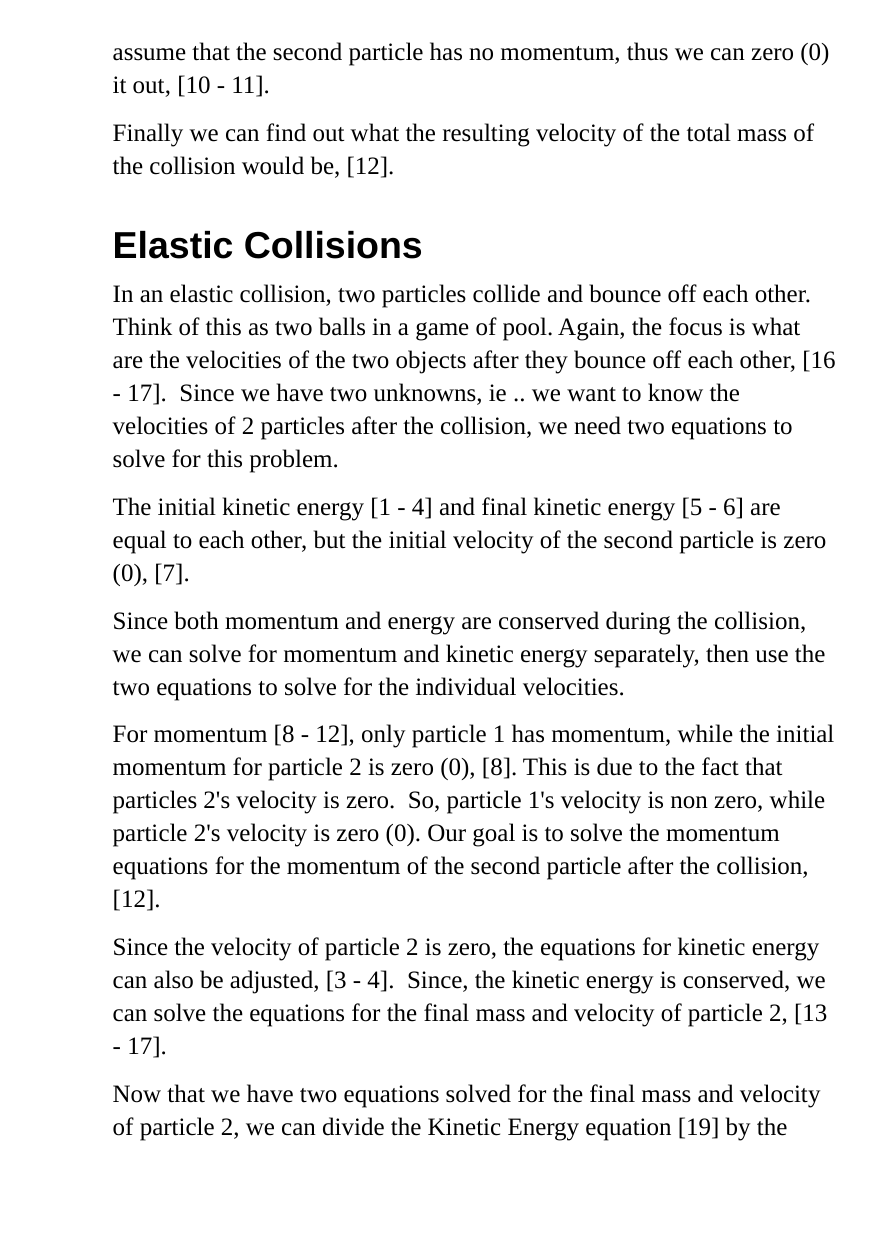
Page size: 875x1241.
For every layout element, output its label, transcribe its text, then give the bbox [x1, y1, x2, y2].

text Since both momentum and energy are conserved during the collision, we can solve for momentum and kinetic energy separately, then use the two equations to solve for the individual velocities. [112, 606, 837, 701]
subtitle Elastic Collisions [112, 224, 837, 267]
text For momentum [8 - 12], only particle 1 has momentum, while the initial momentum for particle 2 is zero (0), [8]. This is due to the fact that particles 2's velocity is zero. So, particle 1's velocity is non zero, while particle 2's velocity is zero (0). Our goal is to solve the momentum equations for the momentum of the second particle after the collision, [12]. [112, 719, 837, 913]
text assume that the second particle has no momentum, thus we can zero (0) it out, [10 - 11]. [112, 37, 837, 99]
text Finally we can find out what the resulting velocity of the total mass of the collision would be, [12]. [112, 118, 837, 180]
text Now that we have two equations solved for the final mass and velocity of particle 2, we can divide the Kinetic Energy equation [19] by the [112, 1079, 837, 1141]
text The initial kinetic energy [1 - 4] and final kinetic energy [5 - 6] are equal to each other, but the initial velocity of the second particle is zero (0), [7]. [112, 492, 837, 587]
text In an elastic collision, two particles collide and bounce off each other. Think of this as two balls in a game of pool. Again, the focus is what are the velocities of the two objects after they bounce off each other, [16 - 17]. Since we have two unknowns, ie .. we want to know the velocities of 2 particles after the collision, we need two equations to solve for this problem. [112, 279, 837, 473]
text Since the velocity of particle 2 is zero, the equations for kinetic energy can also be adjusted, [3 - 4]. Since, the kinetic energy is conserved, we can solve the equations for the final mass and velocity of particle 2, [13 - 17]. [112, 932, 837, 1060]
